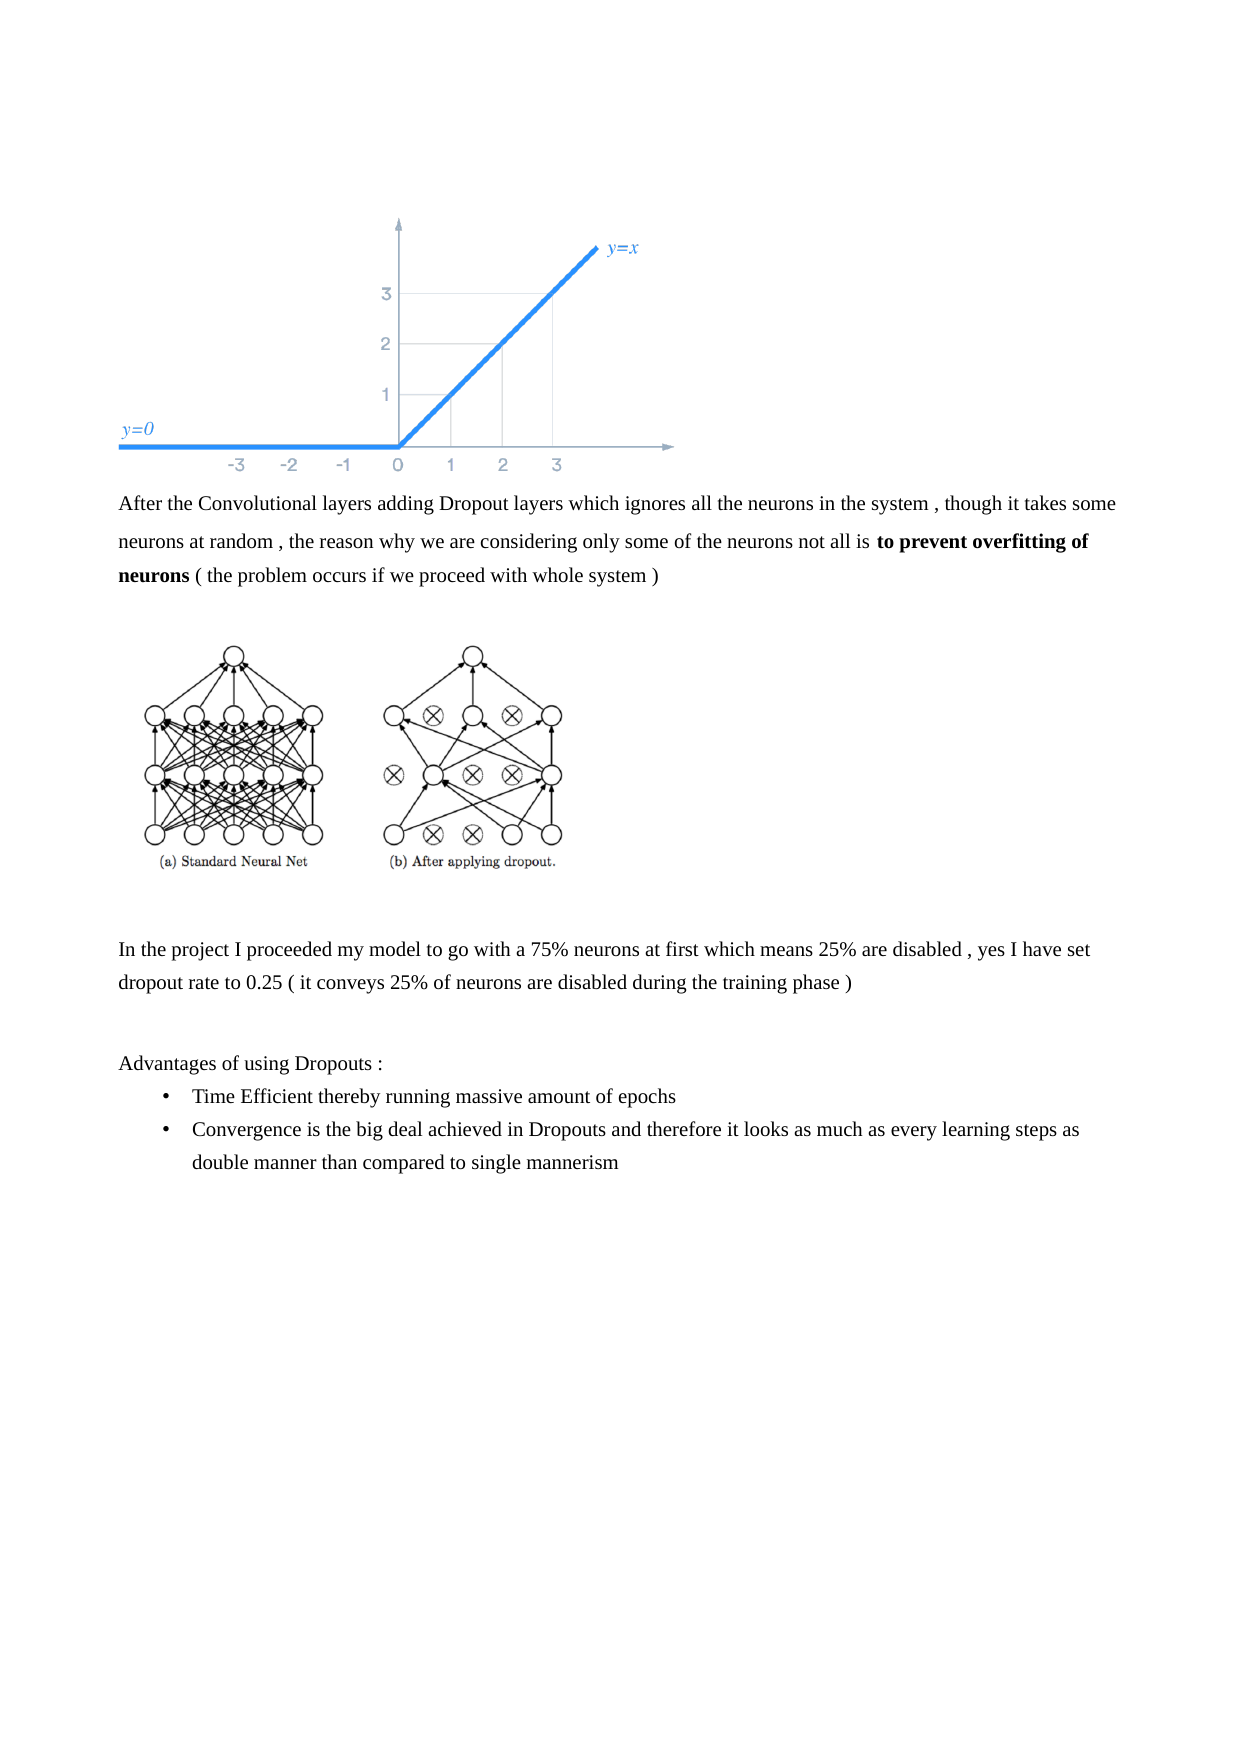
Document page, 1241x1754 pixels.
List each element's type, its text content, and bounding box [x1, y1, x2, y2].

text After the Convolutional layers adding Dropout layers which ignores all the neurons in the system , though it takes some neurons at random , the reason why we are considering only some of the neurons not all is to prevent overfitting of neurons ( the problem occurs if we proceed with whole system ) [118, 491, 1122, 587]
list Time Efficient thereby running massive amount of epochs [162, 1084, 1122, 1108]
text In the project I proceeded my model to go with a 75% neurons at first which means 25% are disabled , yes I have set dropout rate to 0.25 ( it conveys 25% of neurons are disabled during the training phase ) [118, 937, 1122, 994]
list Convergence is the big deal achieved in Dropouts and therefore it looks as much as every learning steps as double manner than compared to single mannerism [162, 1117, 1122, 1174]
picture [118, 644, 569, 870]
text Advantages of using Dropouts : [118, 1051, 1122, 1075]
picture [118, 217, 675, 472]
